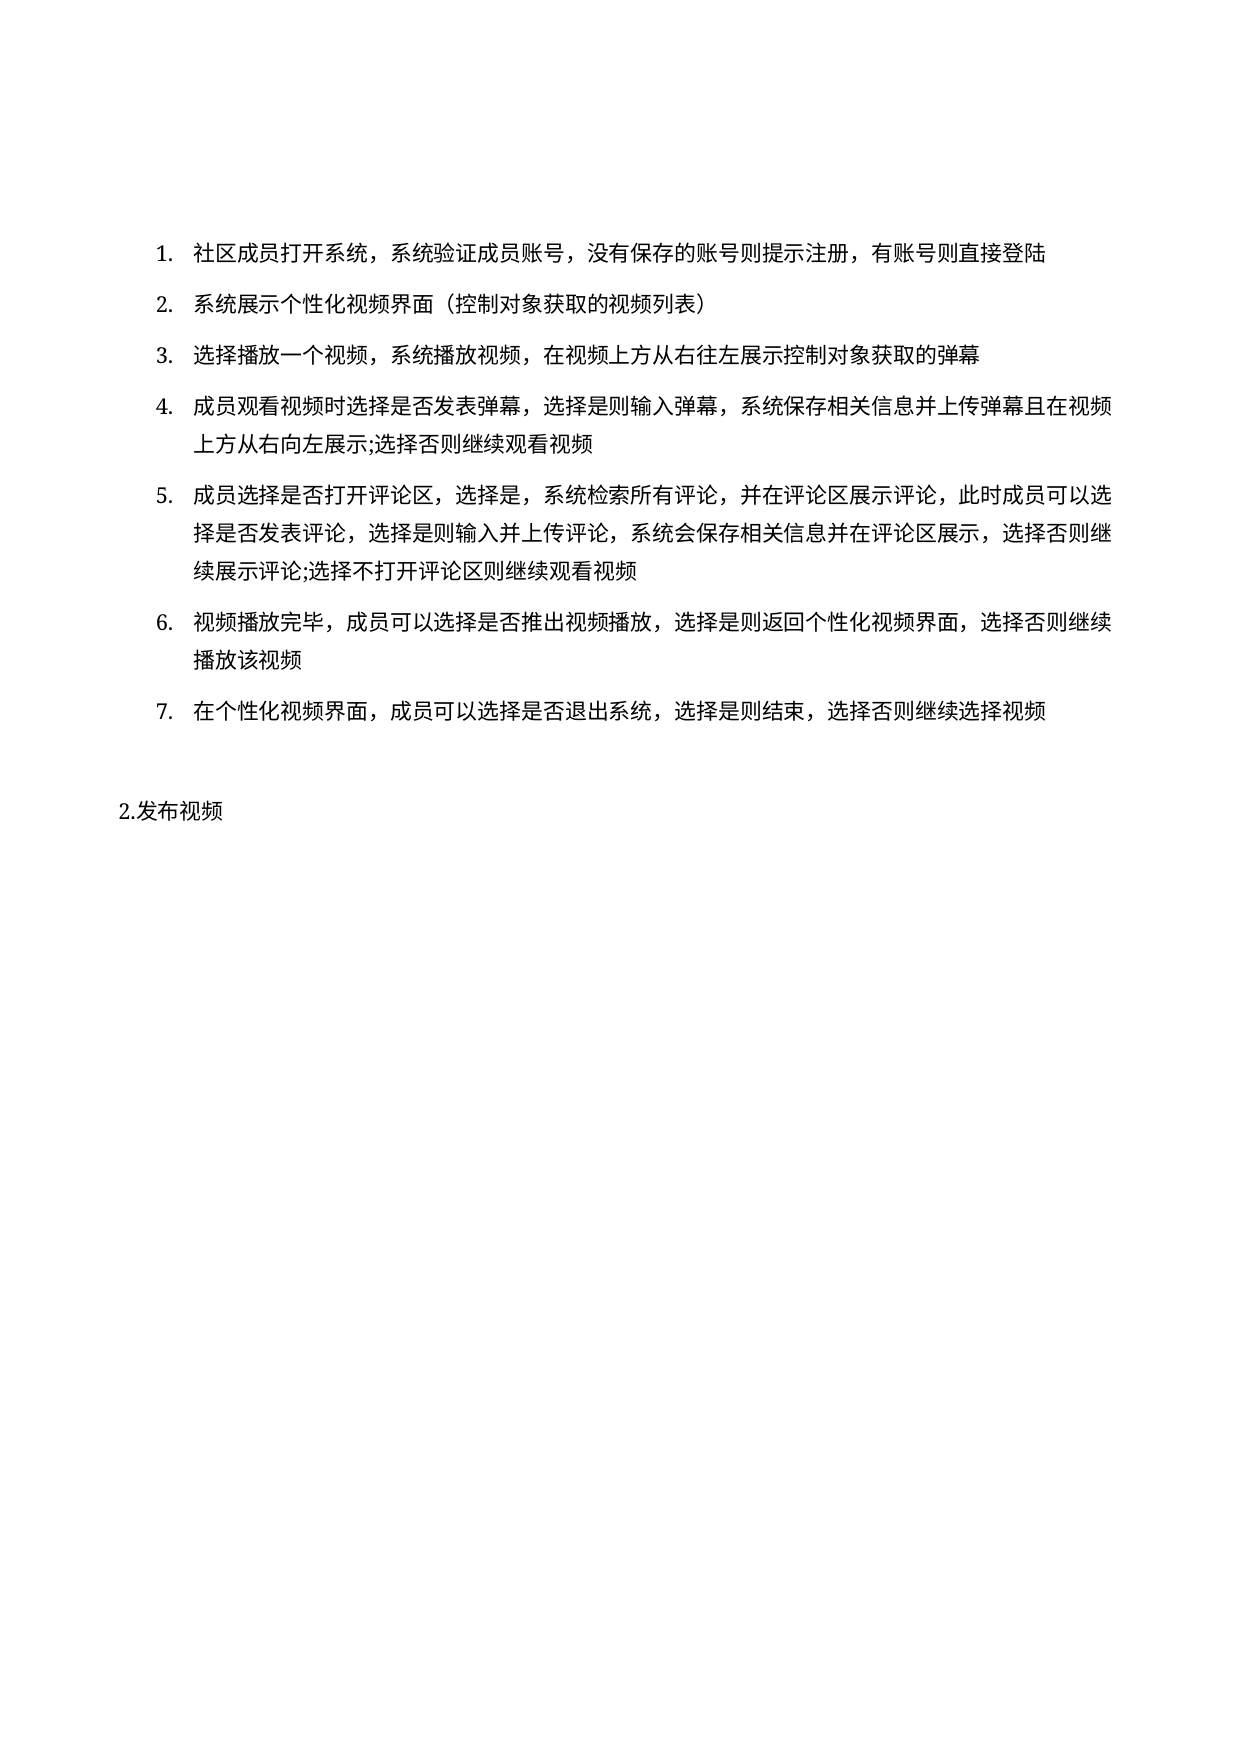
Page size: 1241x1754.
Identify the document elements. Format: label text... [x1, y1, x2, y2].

list 成员观看视频时选择是否发表弹幕，选择是则输入弹幕，系统保存相关信息并上传弹幕且在视频上方从右向左展示;选择否则继续观看视频 [156, 389, 1122, 459]
list 社区成员打开系统，系统验证成员账号，没有保存的账号则提示注册，有账号则直接登陆 [156, 236, 1122, 268]
list 选择播放一个视频，系统播放视频，在视频上方从右往左展示控制对象获取的弹幕 [156, 338, 1122, 370]
text 2.发布视频 [118, 794, 1122, 826]
list 成员选择是否打开评论区，选择是，系统检索所有评论，并在评论区展示评论，此时成员可以选择是否发表评论，选择是则输入并上传评论，系统会保存相关信息并在评论区展示，选择否则继续展示评论;选择不打开评论区则继续观看视频 [156, 478, 1122, 586]
list 视频播放完毕，成员可以选择是否推出视频播放，选择是则返回个性化视频界面，选择否则继续播放该视频 [156, 605, 1122, 675]
list 在个性化视频界面，成员可以选择是否退出系统，选择是则结束，选择否则继续选择视频 [156, 694, 1122, 726]
list 系统展示个性化视频界面（控制对象获取的视频列表） [156, 287, 1122, 319]
